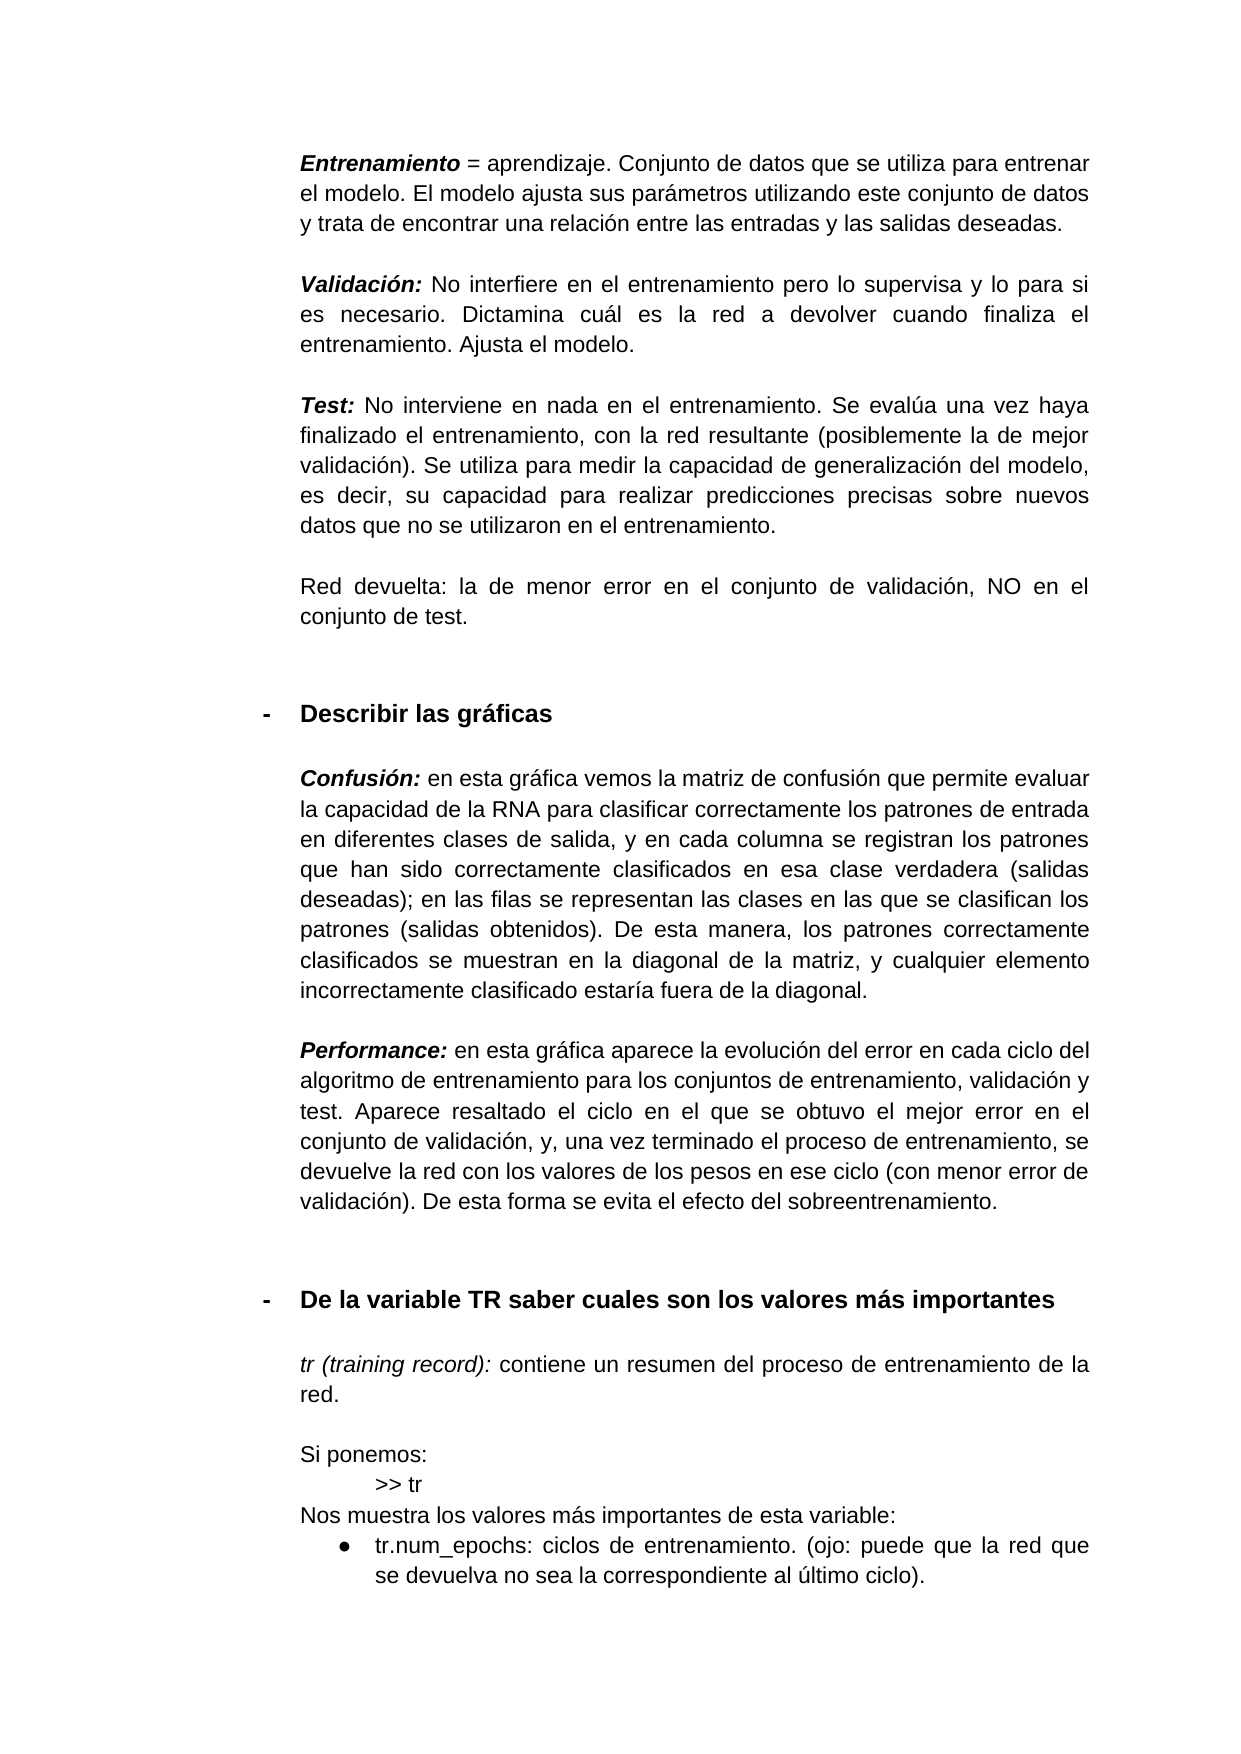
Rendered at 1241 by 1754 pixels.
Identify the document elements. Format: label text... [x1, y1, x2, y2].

text >> tr [375, 1471, 1090, 1498]
list Describir las gráficas [262, 699, 1090, 728]
text tr (training record): contiene un resumen del proceso de entrenamiento de la red. [300, 1351, 1090, 1407]
list De la variable TR saber cuales son los valores más importantes [262, 1284, 1090, 1313]
list tr.num_epochs: ciclos de entrenamiento. (ojo: puede que la red que se devuelva no sea la correspondiente al último ciclo). [337, 1532, 1090, 1588]
text Entrenamiento = aprendizaje. Conjunto de datos que se utiliza para entrenar el modelo. El modelo ajusta sus parámetros utilizando este conjunto de datos y trata de encontrar una relación entre las entradas y las salidas deseadas. [300, 150, 1090, 237]
text Performance: en esta gráfica aparece la evolución del error en cada ciclo del algoritmo de entrenamiento para los conjuntos de entrenamiento, validación y test. Aparece resaltado el ciclo en el que se obtuvo el mejor error en el conjunto de validación, y, una vez terminado el proceso de entrenamiento, se devuelve la red con los valores de los pesos en ese ciclo (con menor error de validación). De esta forma se evita el efecto del sobreentrenamiento. [300, 1037, 1090, 1215]
text Si ponemos: [300, 1441, 1090, 1468]
text Nos muestra los valores más importantes de esta variable: [300, 1502, 1090, 1528]
text Red devuelta: la de menor error en el conjunto de validación, NO en el conjunto de test. [300, 573, 1090, 629]
text Test: No interviene en nada en el entrenamiento. Se evalúa una vez haya finalizado el entrenamiento, con la red resultante (posiblemente la de mejor validación). Se utiliza para medir la capacidad de generalización del modelo, es decir, su capacidad para realizar predicciones precisas sobre nuevos datos que no se utilizaron en el entrenamiento. [300, 392, 1090, 539]
text Validación: No interfiere en el entrenamiento pero lo supervisa y lo para si es necesario. Dictamina cuál es la red a devolver cuando finaliza el entrenamiento. Ajusta el modelo. [300, 271, 1090, 358]
text Confusión: en esta gráfica vemos la matriz de confusión que permite evaluar la capacidad de la RNA para clasificar correctamente los patrones de entrada en diferentes clases de salida, y en cada columna se registran los patrones que han sido correctamente clasificados en esa clase verdadera (salidas deseadas); en las filas se representan las clases en las que se clasifican los patrones (salidas obtenidos). De esta manera, los patrones correctamente clasificados se muestran en la diagonal de la matriz, y cualquier elemento incorrectamente clasificado estaría fuera de la diagonal. [300, 765, 1090, 1003]
